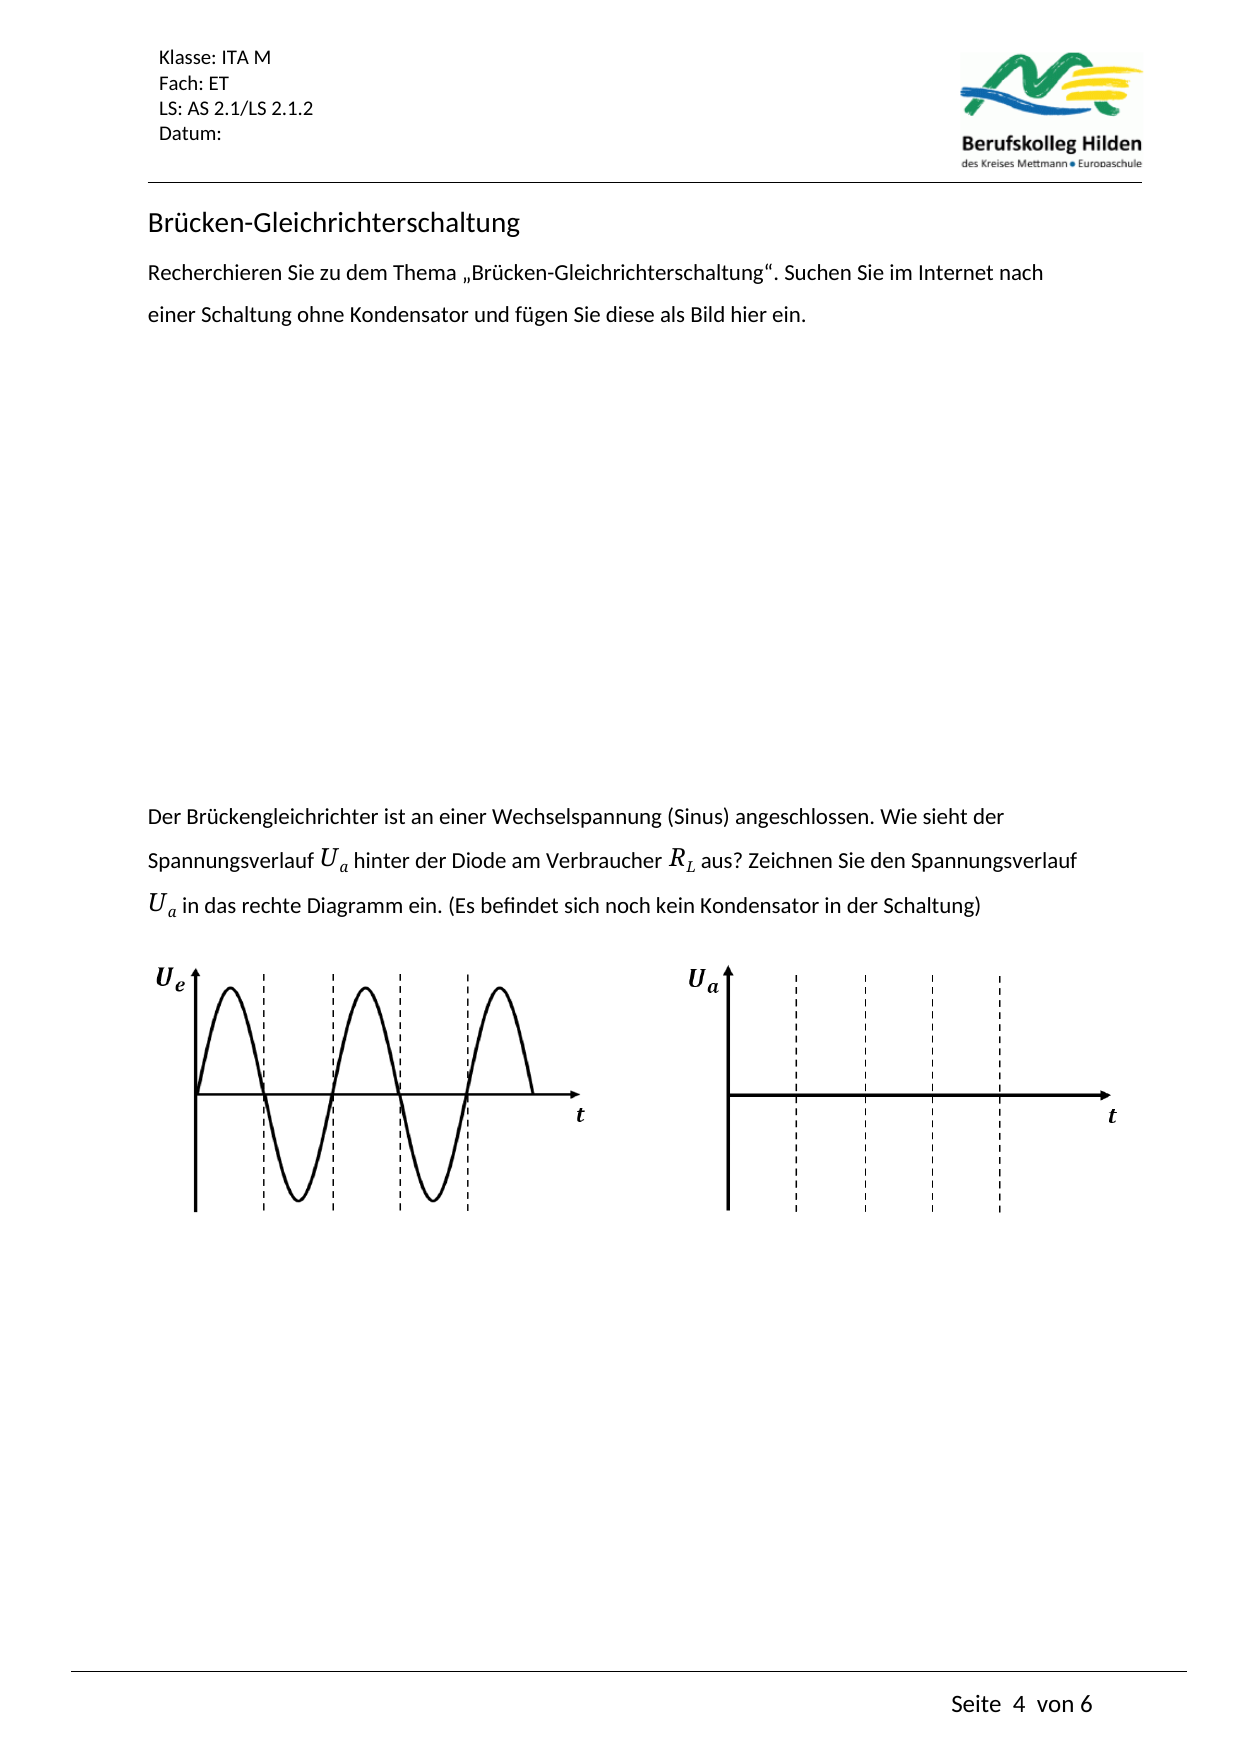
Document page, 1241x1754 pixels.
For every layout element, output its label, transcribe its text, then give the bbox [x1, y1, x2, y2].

text Der Brückengleichrichter ist an einer Wechselspannung (Sinus) angeschlossen. Wie sieht der Spannungsverlauf hinter der Diode am Verbraucher aus? Zeichnen Sie den Spannungsverlauf in das rechte Diagramm ein. (Es befindet sich noch kein Kondensator in der Schaltung) [148, 802, 1093, 921]
text Recherchieren Sie zu dem Thema „Brücken-Gleichrichterschaltung“. Suchen Sie im Internet nach einer Schaltung ohne Kondensator und fügen Sie diese als Bild hier ein. [148, 258, 1093, 328]
picture [147, 956, 1137, 1215]
subtitle Brücken-Gleichrichterschaltung [148, 204, 1093, 240]
picture [981, 44, 1152, 177]
